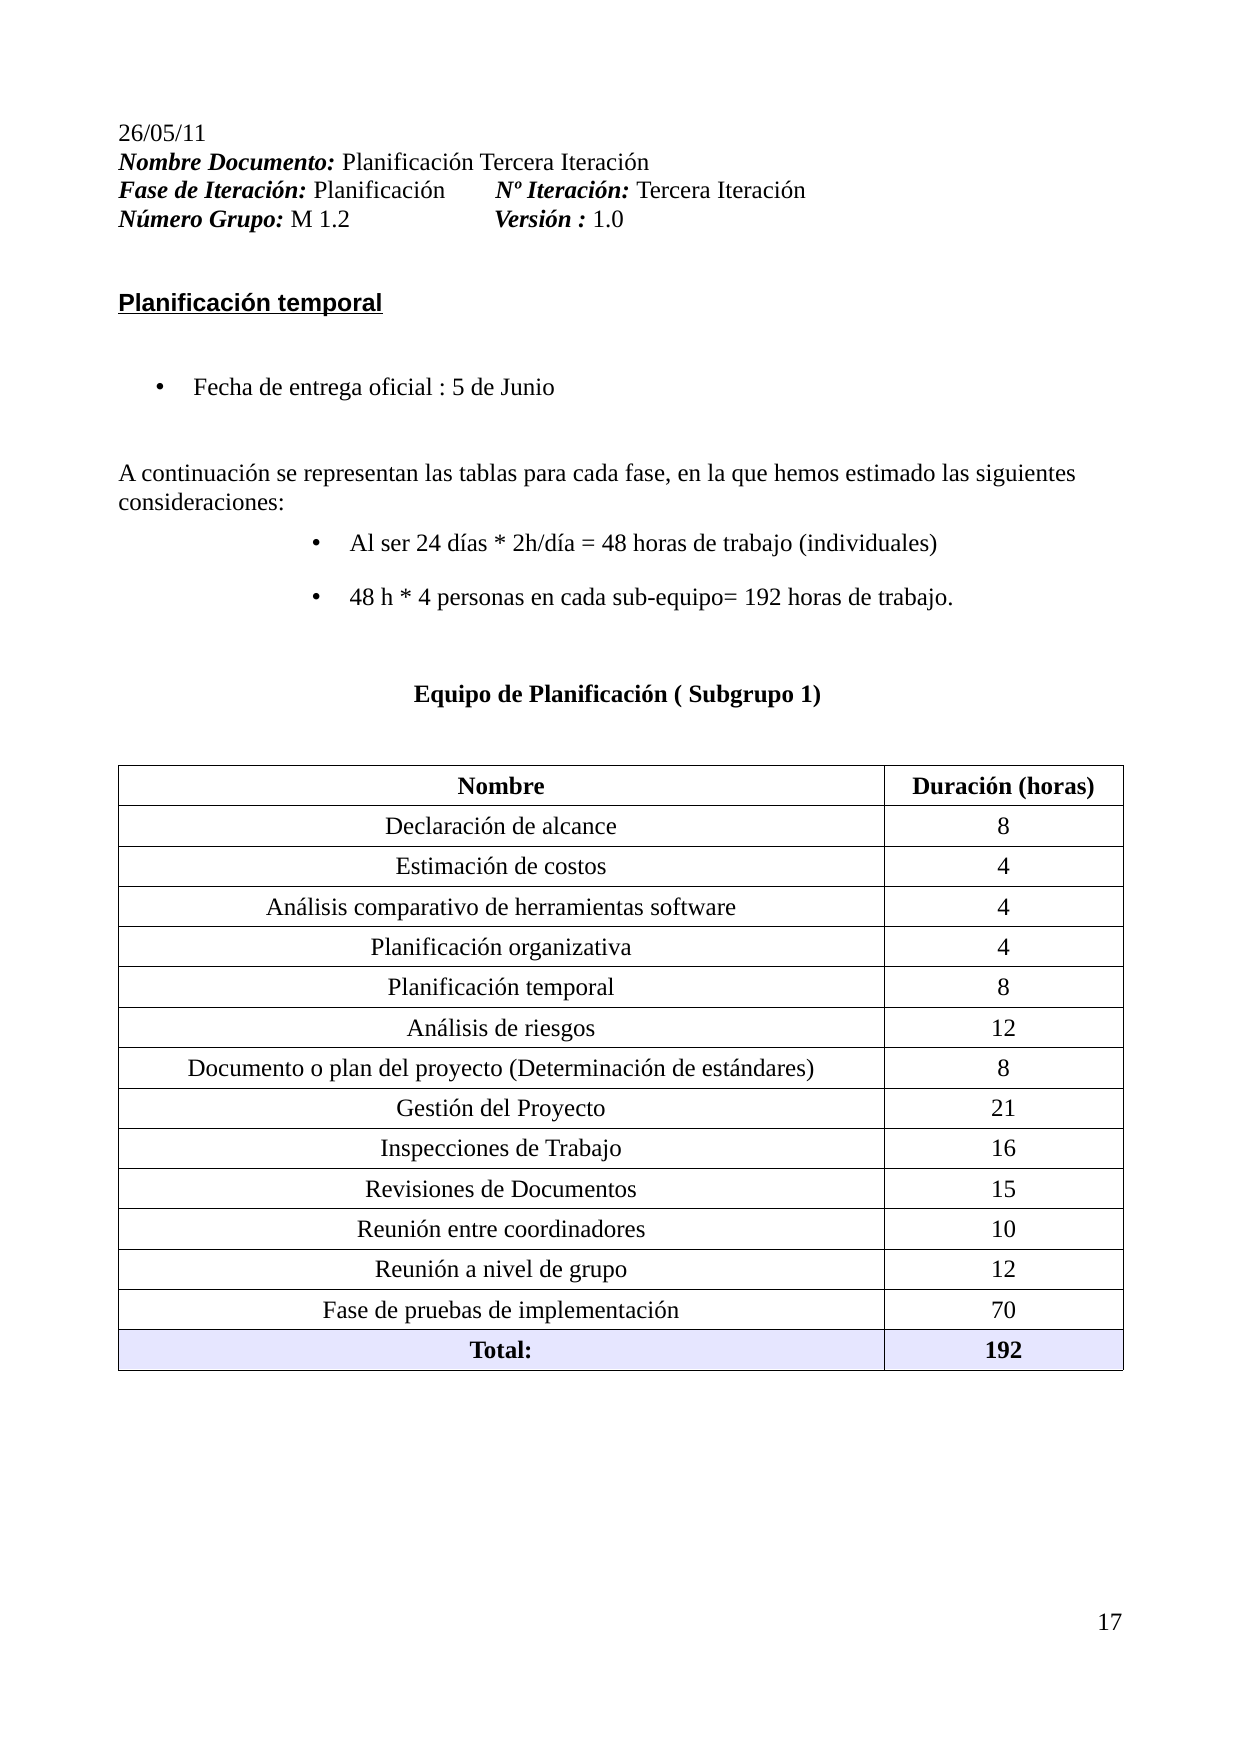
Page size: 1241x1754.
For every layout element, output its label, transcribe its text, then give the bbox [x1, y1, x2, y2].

text A continuación se representan las tablas para cada fase, en la que hemos estimado las siguientes consideraciones: [118, 458, 1122, 516]
table_cell 4 [885, 847, 1123, 886]
table_cell Total: [119, 1330, 884, 1369]
table_cell 70 [885, 1290, 1123, 1329]
table_cell Reunión entre coordinadores [119, 1209, 884, 1249]
table_header Duración (horas) [885, 766, 1123, 805]
table_cell Inspecciones de Trabajo [119, 1129, 884, 1168]
list 48 h * 4 personas en cada sub-equipo= 192 horas de trabajo. [312, 582, 1122, 611]
table_cell 8 [885, 967, 1123, 1007]
table_cell Planificación temporal [119, 967, 884, 1007]
table_cell 12 [885, 1008, 1123, 1047]
table_cell 10 [885, 1209, 1123, 1249]
table_cell 16 [885, 1129, 1123, 1168]
list Fecha de entrega oficial : 5 de Junio [156, 372, 1122, 401]
table_cell 4 [885, 887, 1123, 926]
table_header Nombre [119, 766, 884, 805]
subtitle Planificación temporal [118, 288, 1122, 316]
table_cell Análisis comparativo de herramientas software [119, 887, 884, 926]
text Equipo de Planificación ( Subgrupo 1) [118, 679, 1122, 707]
table_cell Declaración de alcance [119, 806, 884, 846]
table_cell 21 [885, 1089, 1123, 1128]
table_cell Reunión a nivel de grupo [119, 1250, 884, 1289]
table_cell Análisis de riesgos [119, 1008, 884, 1047]
table_cell Fase de pruebas de implementación [119, 1290, 884, 1329]
table_cell 192 [885, 1330, 1123, 1369]
list Al ser 24 días * 2h/día = 48 horas de trabajo (individuales) [312, 528, 1122, 557]
table_cell 8 [885, 806, 1123, 846]
table_cell 12 [885, 1250, 1123, 1289]
table_cell 15 [885, 1169, 1123, 1208]
table_cell 8 [885, 1048, 1123, 1087]
table_cell Estimación de costos [119, 847, 884, 886]
table_cell Gestión del Proyecto [119, 1089, 884, 1128]
table_cell Planificación organizativa [119, 927, 884, 966]
table_cell Revisiones de Documentos [119, 1169, 884, 1208]
table_cell 4 [885, 927, 1123, 966]
table_cell Documento o plan del proyecto (Determinación de estándares) [119, 1048, 884, 1087]
